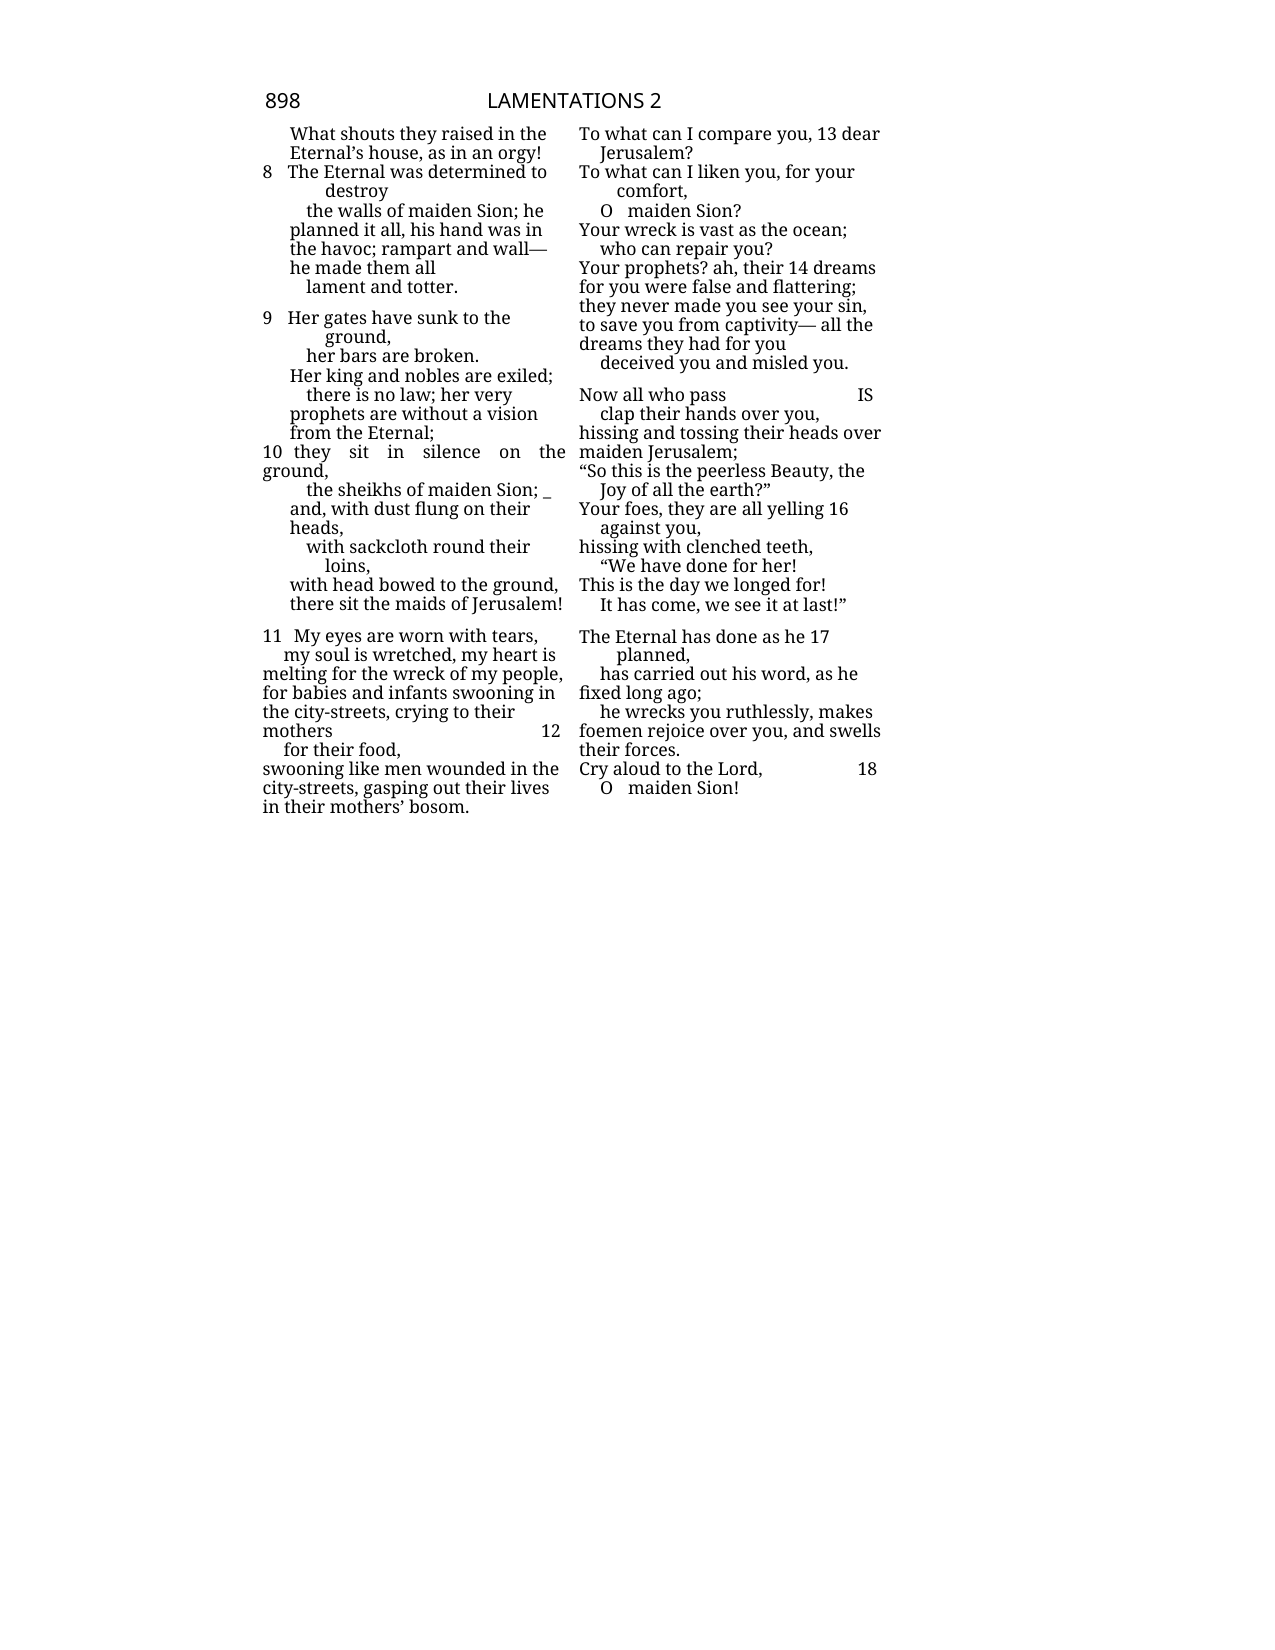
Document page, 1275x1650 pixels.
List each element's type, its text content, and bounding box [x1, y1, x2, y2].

text Her king and nobles are exiled; [289, 367, 566, 386]
text clap their hands over you, hissing and tossing their heads over maiden Jerusalem; [579, 405, 883, 462]
text Cry aloud to the Lord, 18 [579, 761, 883, 779]
text has carried out his word, as he fixed long ago; [579, 665, 883, 703]
list Her gates have sunk to the [262, 309, 566, 329]
text “So this is the peerless Beauty, the Joy of all the earth?” [579, 462, 883, 500]
list they sit in silence on the ground, [262, 443, 566, 481]
text Your wreck is vast as the ocean; [579, 221, 883, 240]
text To what can I liken you, for your comfort, [579, 164, 883, 202]
text with head bowed to the ground, there sit the maids of Jeru­salem! [289, 576, 566, 614]
list The Eternal was determined to [262, 164, 566, 183]
text the walls of maiden Sion; he planned it all, his hand was in the havoc; rampart and wall—he made them all [289, 202, 566, 278]
text To what can I compare you, 13 dear Jerusalem? [579, 126, 883, 164]
text “We have done for her! [600, 557, 883, 576]
text What shouts they raised in the Eternal’s house, as in an orgy! [289, 126, 566, 164]
text with sackcloth round their loins, [306, 538, 566, 576]
text who can repair you? [600, 240, 883, 259]
text Now all who pass IS [579, 386, 883, 405]
text the sheikhs of maiden Sion; _ and, with dust flung on their heads, [289, 481, 566, 538]
text he wrecks you ruthlessly, makes foemen rejoice over you, and swells their forces. [579, 703, 883, 761]
text ground, [325, 329, 566, 348]
text hissing with clenched teeth, [579, 538, 883, 557]
text O maiden Sion! [600, 779, 883, 799]
text deceived you and misled you. [600, 354, 883, 373]
text Your prophets? ah, their 14 dreams for you were false and flattering; they never made you see your sin, to save you from captivity— all the dreams they had for you [579, 259, 883, 354]
text lament and totter. [306, 278, 566, 297]
text there is no law; her very prophets are without a vision from the Eternal; [289, 386, 566, 443]
text her bars are broken. [306, 348, 566, 367]
text Your foes, they are all yelling 16 against you, [579, 500, 883, 538]
text It has come, we see it at last!” [600, 596, 883, 615]
text for their food, [262, 741, 566, 760]
text swooning like men wounded in the city-streets, gasping out their lives in their mothers’ bosom. [262, 760, 566, 817]
text destroy [325, 183, 566, 202]
text The Eternal has done as he 17 planned, [579, 628, 883, 665]
text O maiden Sion? [600, 202, 883, 221]
text my soul is wretched, my heart is melting for the wreck of my people, for babies and infants swooning in the city-streets, crying to their mothers 12 [262, 646, 566, 741]
list My eyes are worn with tears, [262, 628, 566, 646]
text This is the day we longed for! [579, 576, 883, 596]
